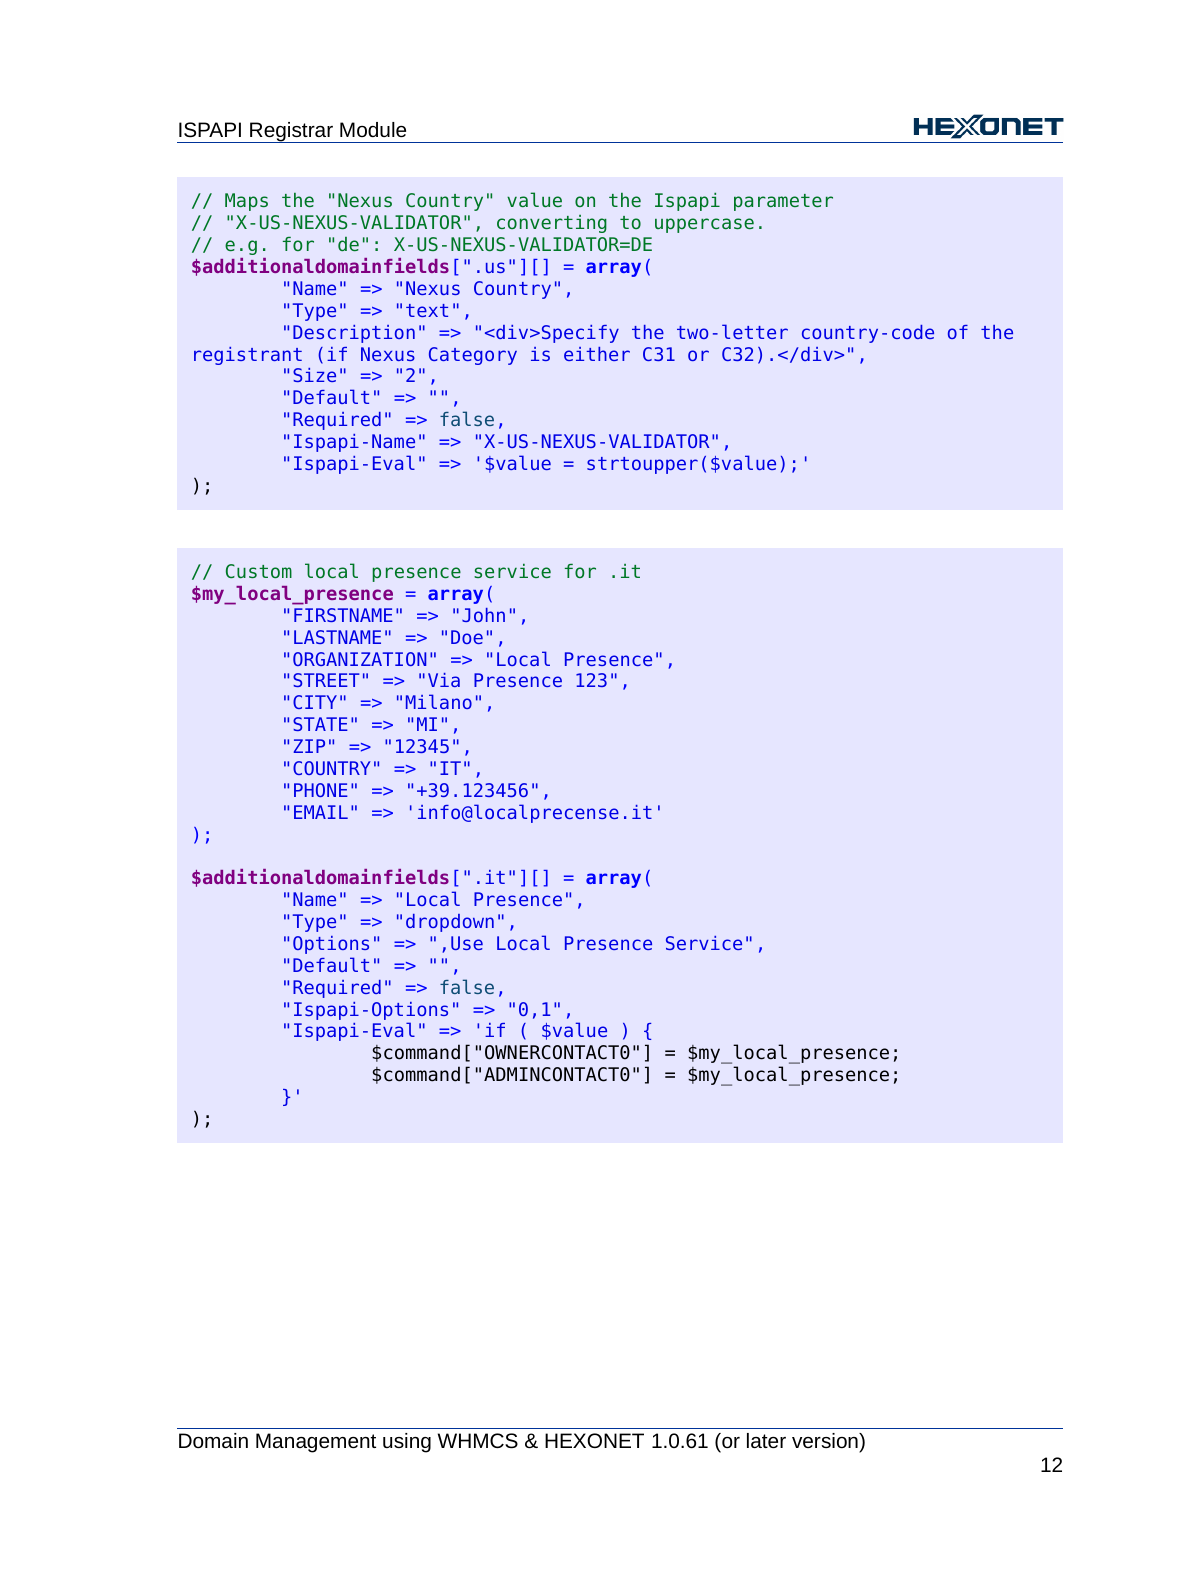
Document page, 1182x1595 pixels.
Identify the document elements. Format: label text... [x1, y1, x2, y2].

text "CITY" => "Milano", [188, 679, 1053, 701]
text "Ispapi-Name" => "X-US-NEXUS-VALIDATOR", [188, 418, 1053, 439]
text "Description" => "<div>Specify the two-letter country-code of the registrant (if Nexus Category is either C31 or C32).</div>", [188, 308, 1053, 352]
text "Required" => false, [188, 396, 1053, 418]
text ); [188, 1094, 1053, 1133]
text // e.g. for "de": X-US-NEXUS-VALIDATOR=DE [188, 221, 1053, 243]
text ); [188, 810, 1053, 832]
text "STATE" => "MI", [188, 701, 1053, 723]
text "Name" => "Nexus Country", [188, 264, 1053, 286]
text "EMAIL" => 'info@localprecense.it' [188, 788, 1053, 810]
text }' [188, 1073, 1053, 1094]
text "Name" => "Local Presence", [188, 876, 1053, 898]
text "ZIP" => "12345", [188, 723, 1053, 744]
text "LASTNAME" => "Doe", [188, 613, 1053, 635]
text ); [532, 810, 537, 818]
text "Options" => ",Use Local Presence Service", [188, 919, 1053, 941]
text $command["ADMINCONTACT0"] = $my_local_presence; [188, 1051, 1053, 1073]
text // "X-US-NEXUS-VALIDATOR", converting to uppercase. [188, 199, 1053, 221]
text ); [487, 810, 492, 818]
text // Maps the "Nexus Country" value on the Ispapi parameter [188, 188, 1053, 199]
text ); [453, 810, 458, 818]
text "ORGANIZATION" => "Local Presence", [188, 635, 1053, 657]
text $additionaldomainfields[".it"][] = array( [188, 854, 1053, 876]
text "Default" => "", [188, 374, 1053, 396]
text "Default" => "", [188, 941, 1053, 963]
picture [912, 113, 1065, 140]
text "FIRSTNAME" => "John", [188, 591, 1053, 613]
text "Ispapi-Options" => "0,1", [188, 985, 1053, 1007]
text "Type" => "text", [188, 286, 1053, 308]
text ); [188, 461, 1053, 499]
text "PHONE" => "+39.123456", [188, 766, 1053, 788]
text "Ispapi-Eval" => '$value = strtoupper($value);' [188, 439, 1053, 461]
text "Size" => "2", [188, 352, 1053, 374]
text $my_local_presence = array( [188, 569, 1053, 591]
text $command["OWNERCONTACT0"] = $my_local_presence; [188, 1029, 1053, 1051]
text "STREET" => "Via Presence 123", [188, 657, 1053, 679]
text "Required" => false, [188, 963, 1053, 985]
text "Ispapi-Eval" => 'if ( $value ) { [188, 1007, 1053, 1029]
text $additionaldomainfields[".us"][] = array( [188, 243, 1053, 264]
text // Custom local presence service for .it [188, 558, 1053, 569]
text "Type" => "dropdown", [188, 898, 1053, 919]
text "COUNTRY" => "IT", [188, 744, 1053, 766]
